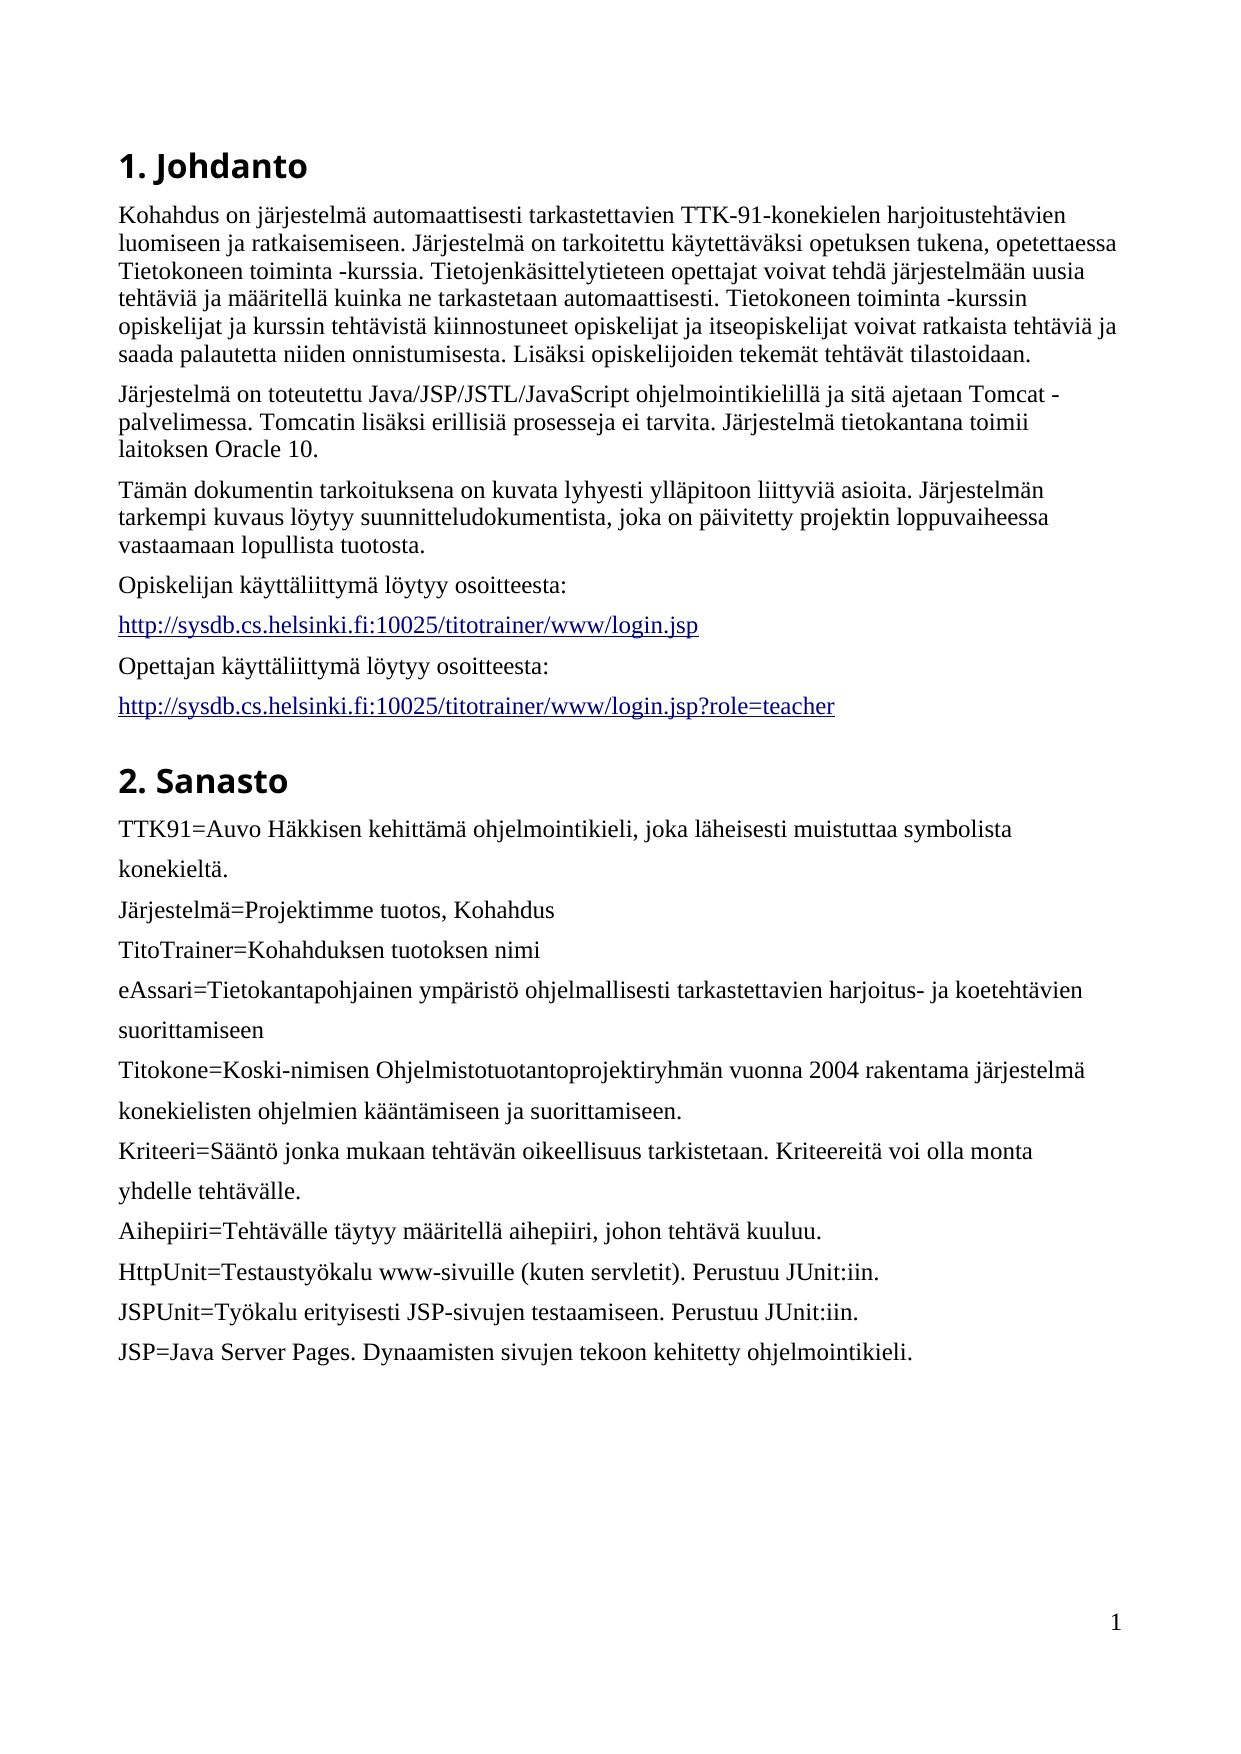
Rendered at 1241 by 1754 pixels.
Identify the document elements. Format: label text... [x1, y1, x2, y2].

text Opettajan käyttäliittymä löytyy osoitteesta: [118, 652, 1122, 679]
text Kohahdus on järjestelmä automaattisesti tarkastettavien TTK-91-konekielen harjoitustehtävien luomiseen ja ratkaisemiseen. Järjestelmä on tarkoitettu käytettäväksi opetuksen tukena, opetettaessa Tietokoneen toiminta -kurssia. Tietojenkäsittelytieteen opettajat voivat tehdä järjestelmään uusia tehtäviä ja määritellä kuinka ne tarkastetaan automaattisesti. Tietokoneen toiminta -kurssin opiskelijat ja kurssin tehtävistä kiinnostuneet opiskelijat ja itseopiskelijat voivat ratkaista tehtäviä ja saada palautetta niiden onnistumisesta. Lisäksi opiskelijoiden tekemät tehtävät tilastoidaan. [118, 201, 1122, 368]
subtitle 1. Johdanto [118, 143, 1122, 189]
text Järjestelmä on toteutettu Java/JSP/JSTL/JavaScript ohjelmointikielillä ja sitä ajetaan Tomcat -palvelimessa. Tomcatin lisäksi erillisiä prosesseja ei tarvita. Järjestelmä tietokantana toimii laitoksen Oracle 10. [118, 380, 1122, 463]
text Aihepiiri=Tehtävälle täytyy määritellä aihepiiri, johon tehtävä kuuluu. [118, 1217, 1122, 1245]
text TitoTrainer=Kohahduksen tuotoksen nimi [118, 936, 1122, 964]
text suorittamiseen [118, 1016, 1122, 1044]
text Kriteeri=Sääntö jonka mukaan tehtävän oikeellisuus tarkistetaan. Kriteereitä voi olla monta [118, 1137, 1122, 1165]
text Tämän dokumentin tarkoituksena on kuvata lyhyesti ylläpitoon liittyviä asioita. Järjestelmän tarkempi kuvaus löytyy suunnitteludokumentista, joka on päivitetty projektin loppuvaiheessa vastaamaan lopullista tuotosta. [118, 476, 1122, 559]
text konekielisten ohjelmien kääntämiseen ja suorittamiseen. [118, 1097, 1122, 1124]
text yhdelle tehtävälle. [118, 1177, 1122, 1205]
text Titokone=Koski-nimisen Ohjelmistotuotantoprojektiryhmän vuonna 2004 rakentama järjestelmä [118, 1057, 1122, 1084]
text Opiskelijan käyttäliittymä löytyy osoitteesta: [118, 571, 1122, 599]
text eAssari=Tietokantapohjainen ympäristö ohjelmallisesti tarkastettavien harjoitus- ja koetehtävien [118, 976, 1122, 1004]
text http://sysdb.cs.helsinki.fi:10025/titotrainer/www/login.jsp?role=teacher [118, 692, 1122, 720]
subtitle 2. Sanasto [118, 757, 1122, 803]
text HttpUnit=Testaustyökalu www-sivuille (kuten servletit). Perustuu JUnit:iin. [118, 1258, 1122, 1285]
text TTK91=Auvo Häkkisen kehittämä ohjelmointikieli, joka läheisesti muistuttaa symbolista [118, 815, 1122, 843]
text JSP=Java Server Pages. Dynaamisten sivujen tekoon kehitetty ohjelmointikieli. [118, 1338, 1122, 1366]
text JSPUnit=Työkalu erityisesti JSP-sivujen testaamiseen. Perustuu JUnit:iin. [118, 1298, 1122, 1326]
text konekieltä. [118, 856, 1122, 883]
text http://sysdb.cs.helsinki.fi:10025/titotrainer/www/login.jsp [118, 612, 1122, 639]
text Järjestelmä=Projektimme tuotos, Kohahdus [118, 896, 1122, 923]
